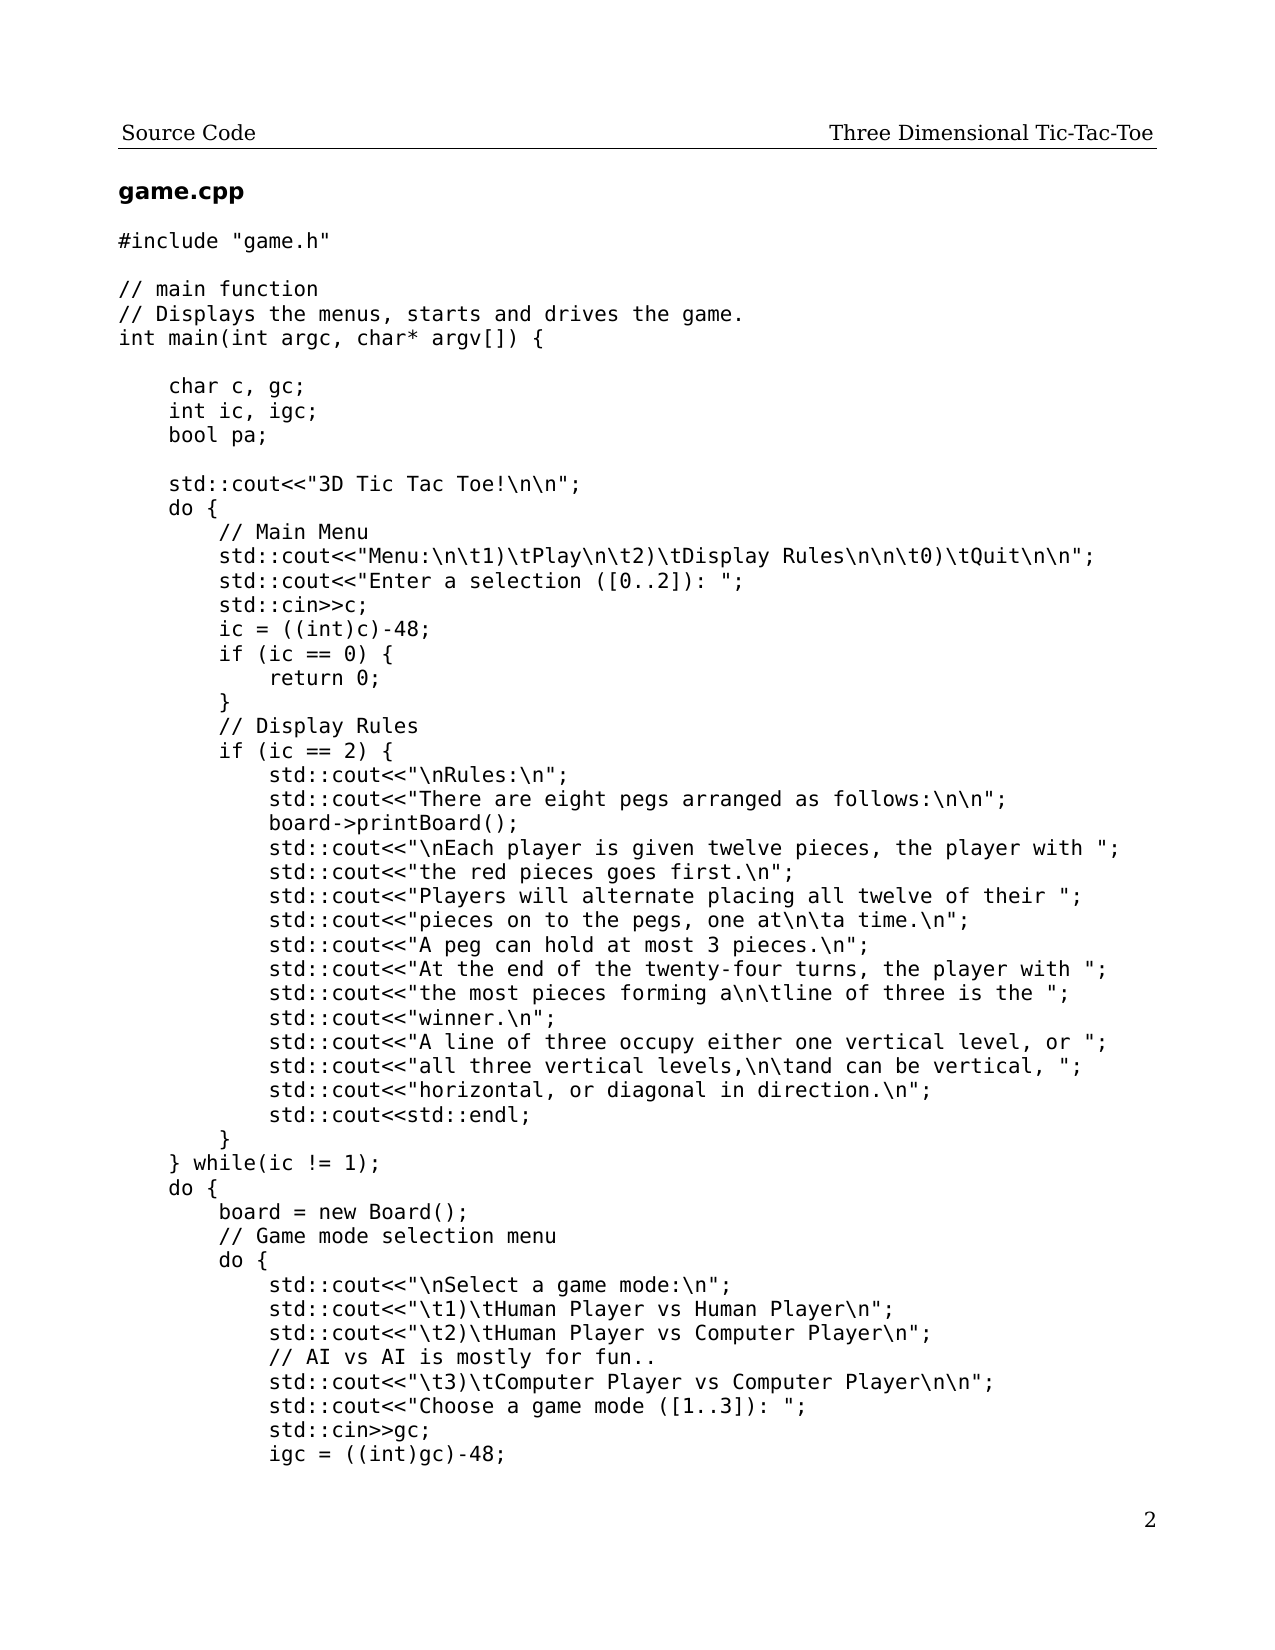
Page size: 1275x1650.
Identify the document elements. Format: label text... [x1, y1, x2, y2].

text } [118, 690, 1157, 714]
text game.cpp [118, 178, 1157, 205]
text std::cout<<"horizontal, or diagonal in direction.\n"; [118, 1078, 1157, 1103]
text std::cout<<"3D Tic Tac Toe!\n\n"; [118, 472, 1157, 496]
text // main function [118, 277, 1157, 302]
text std::cout<<"\t3)\tComputer Player vs Computer Player\n\n"; [118, 1370, 1157, 1394]
text std::cout<<"A peg can hold at most 3 pieces.\n"; [118, 933, 1157, 957]
text do { [118, 1176, 1157, 1200]
text do { [118, 496, 1157, 520]
text bool pa; [118, 423, 1157, 447]
text std::cout<<"At the end of the twenty-four turns, the player with "; [118, 957, 1157, 981]
text std::cout<<"all three vertical levels,\n\tand can be vertical, "; [118, 1054, 1157, 1078]
text std::cout<<"winner.\n"; [118, 1006, 1157, 1030]
text std::cout<<"Enter a selection ([0..2]): "; [118, 569, 1157, 593]
text std::cout<<"the most pieces forming a\n\tline of three is the "; [118, 981, 1157, 1006]
text std::cout<<"pieces on to the pegs, one at\n\ta time.\n"; [118, 908, 1157, 933]
text std::cout<<"Players will alternate placing all twelve of their "; [118, 884, 1157, 908]
text // Displays the menus, starts and drives the game. [118, 302, 1157, 326]
text std::cout<<"Choose a game mode ([1..3]): "; [118, 1394, 1157, 1418]
text int main(int argc, char* argv[]) { [118, 326, 1157, 350]
text std::cout<<"A line of three occupy either one vertical level, or "; [118, 1030, 1157, 1054]
text int ic, igc; [118, 399, 1157, 423]
text // AI vs AI is mostly for fun.. [118, 1345, 1157, 1370]
text // Main Menu [118, 520, 1157, 544]
text } while(ic != 1); [118, 1151, 1157, 1176]
text std::cout<<"\t2)\tHuman Player vs Computer Player\n"; [118, 1321, 1157, 1345]
text if (ic == 0) { [118, 642, 1157, 666]
text std::cout<<"\nRules:\n"; [118, 763, 1157, 787]
text std::cin>>c; [118, 593, 1157, 617]
text do { [118, 1248, 1157, 1273]
text std::cout<<"There are eight pegs arranged as follows:\n\n"; [118, 787, 1157, 811]
text } [118, 1127, 1157, 1151]
text std::cout<<std::endl; [118, 1103, 1157, 1127]
text igc = ((int)gc)-48; [118, 1442, 1157, 1467]
text board->printBoard(); [118, 811, 1157, 836]
text std::cout<<"\nEach player is given twelve pieces, the player with "; [118, 836, 1157, 860]
text #include "game.h" [118, 229, 1157, 253]
text std::cout<<"the red pieces goes first.\n"; [118, 860, 1157, 884]
text std::cout<<"Menu:\n\t1)\tPlay\n\t2)\tDisplay Rules\n\n\t0)\tQuit\n\n"; [118, 544, 1157, 569]
text std::cin>>gc; [118, 1418, 1157, 1442]
text if (ic == 2) { [118, 739, 1157, 763]
text // Game mode selection menu [118, 1224, 1157, 1248]
text char c, gc; [118, 374, 1157, 399]
text std::cout<<"\t1)\tHuman Player vs Human Player\n"; [118, 1297, 1157, 1321]
text ic = ((int)c)-48; [118, 617, 1157, 642]
text // Display Rules [118, 714, 1157, 739]
text std::cout<<"\nSelect a game mode:\n"; [118, 1273, 1157, 1297]
text return 0; [118, 666, 1157, 690]
text board = new Board(); [118, 1200, 1157, 1224]
